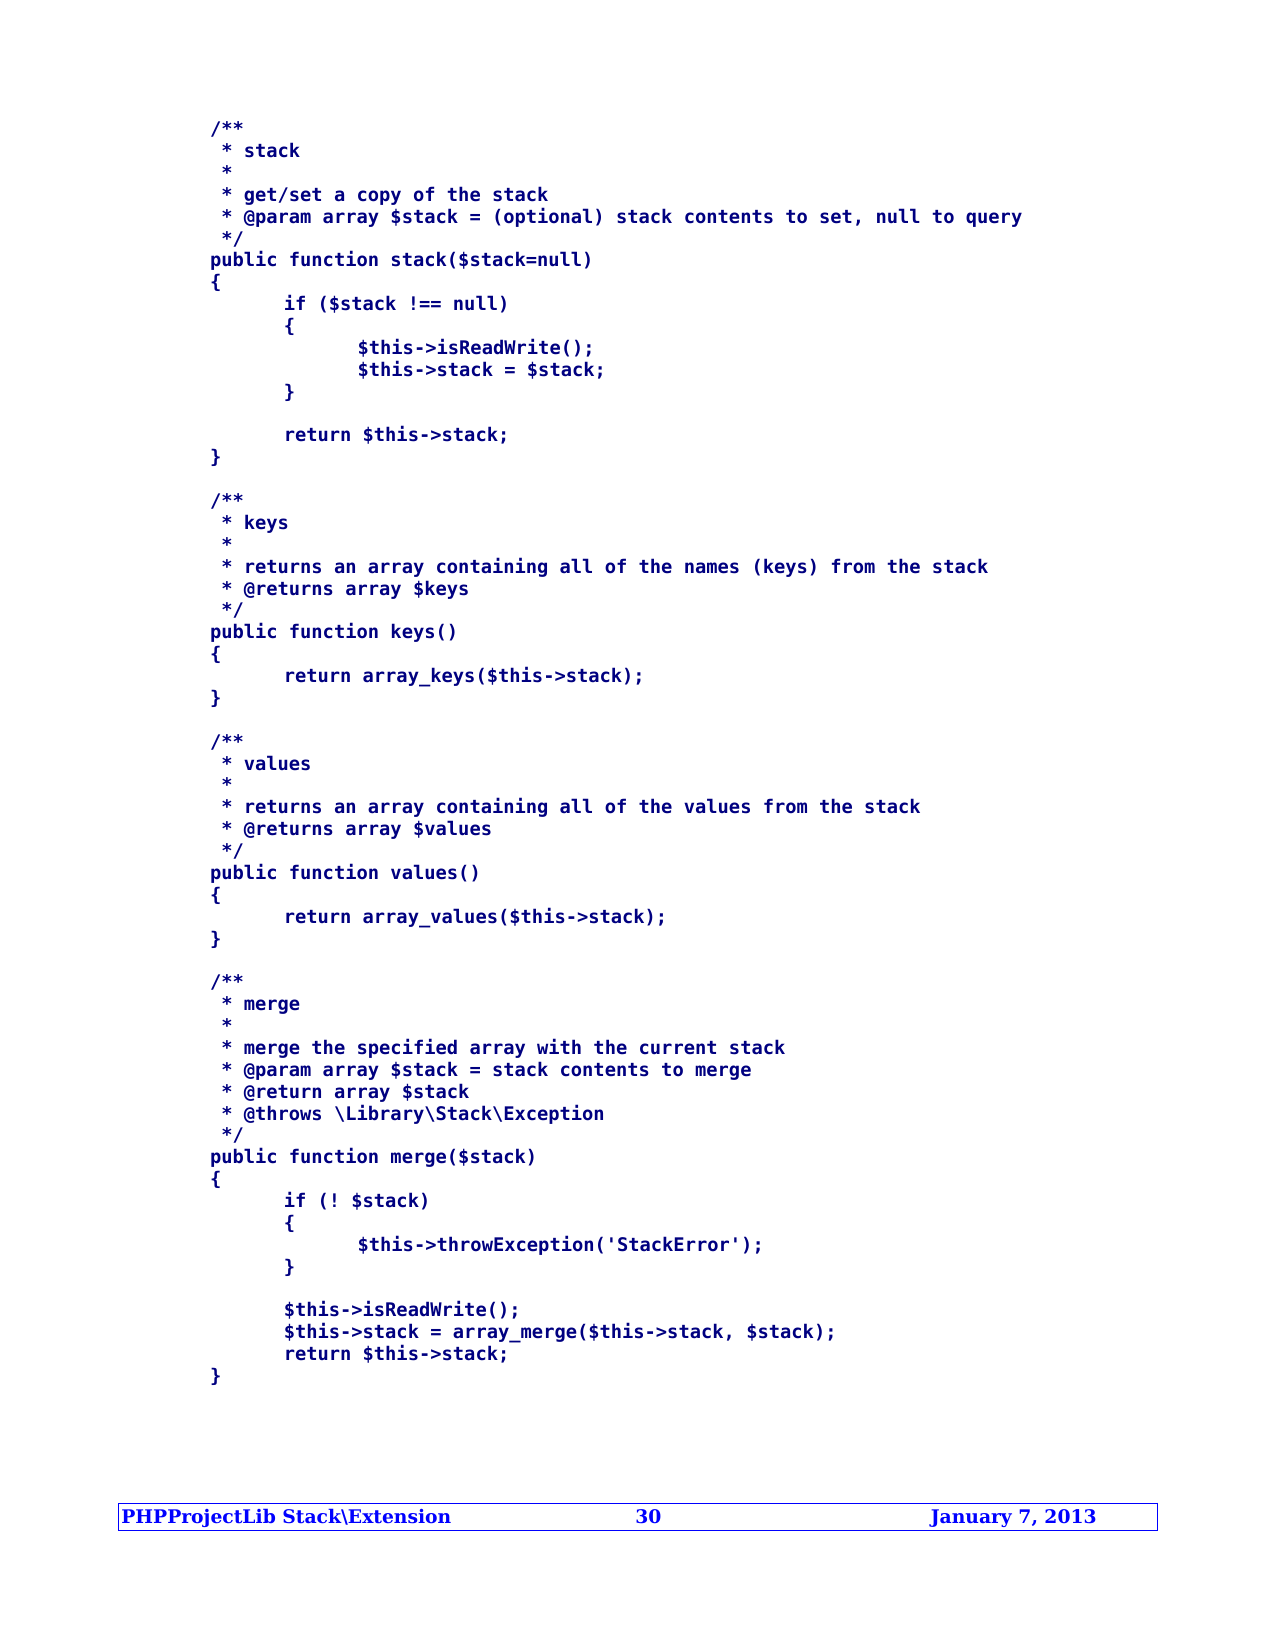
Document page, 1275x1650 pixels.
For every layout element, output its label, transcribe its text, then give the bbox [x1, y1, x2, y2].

list { [136, 271, 1157, 293]
list public function values() [136, 862, 1157, 884]
list public function merge($stack) [136, 1146, 1157, 1168]
list * [136, 534, 1157, 556]
list { [136, 1212, 1157, 1234]
list * [136, 162, 1157, 184]
list * @param array $stack = (optional) stack contents to set, null to query [136, 206, 1157, 227]
list * @returns array $keys [136, 577, 1157, 599]
list * merge [136, 993, 1157, 1015]
list */ [136, 227, 1157, 249]
list $this->stack = array_merge($this->stack, $stack); [136, 1321, 1157, 1343]
list if ($stack !== null) [136, 293, 1157, 315]
list { [136, 315, 1157, 337]
list if (! $stack) [136, 1190, 1157, 1212]
list * keys [136, 512, 1157, 534]
list /** [136, 971, 1157, 993]
list { [136, 643, 1157, 665]
list * [136, 774, 1157, 796]
list return $this->stack; [136, 424, 1157, 446]
list * @throws \Library\Stack\Exception [136, 1102, 1157, 1124]
list * merge the specified array with the current stack [136, 1037, 1157, 1059]
list * [136, 1015, 1157, 1037]
list $this->isReadWrite(); [136, 1299, 1157, 1321]
list * get/set a copy of the stack [136, 184, 1157, 206]
list return array_keys($this->stack); [136, 665, 1157, 687]
list } [136, 927, 1157, 949]
list $this->throwException('StackError'); [136, 1234, 1157, 1256]
list * @returns array $values [136, 818, 1157, 840]
list { [136, 884, 1157, 906]
list return $this->stack; [136, 1343, 1157, 1365]
list $this->stack = $stack; [136, 359, 1157, 381]
list } [136, 446, 1157, 468]
list /** [136, 731, 1157, 752]
list public function stack($stack=null) [136, 249, 1157, 271]
list */ [136, 840, 1157, 862]
list } [136, 1365, 1157, 1387]
list } [136, 381, 1157, 402]
list * returns an array containing all of the values from the stack [136, 796, 1157, 818]
list * returns an array containing all of the names (keys) from the stack [136, 556, 1157, 577]
list } [136, 687, 1157, 709]
list return array_values($this->stack); [136, 906, 1157, 927]
list * stack [136, 140, 1157, 162]
list } [136, 1256, 1157, 1277]
list */ [136, 599, 1157, 621]
list { [136, 1168, 1157, 1190]
list * values [136, 752, 1157, 774]
list * @param array $stack = stack contents to merge [136, 1059, 1157, 1081]
list /** [136, 118, 1157, 140]
list $this->isReadWrite(); [136, 337, 1157, 359]
list * @return array $stack [136, 1081, 1157, 1102]
list public function keys() [136, 621, 1157, 643]
list */ [136, 1124, 1157, 1146]
list /** [136, 490, 1157, 512]
